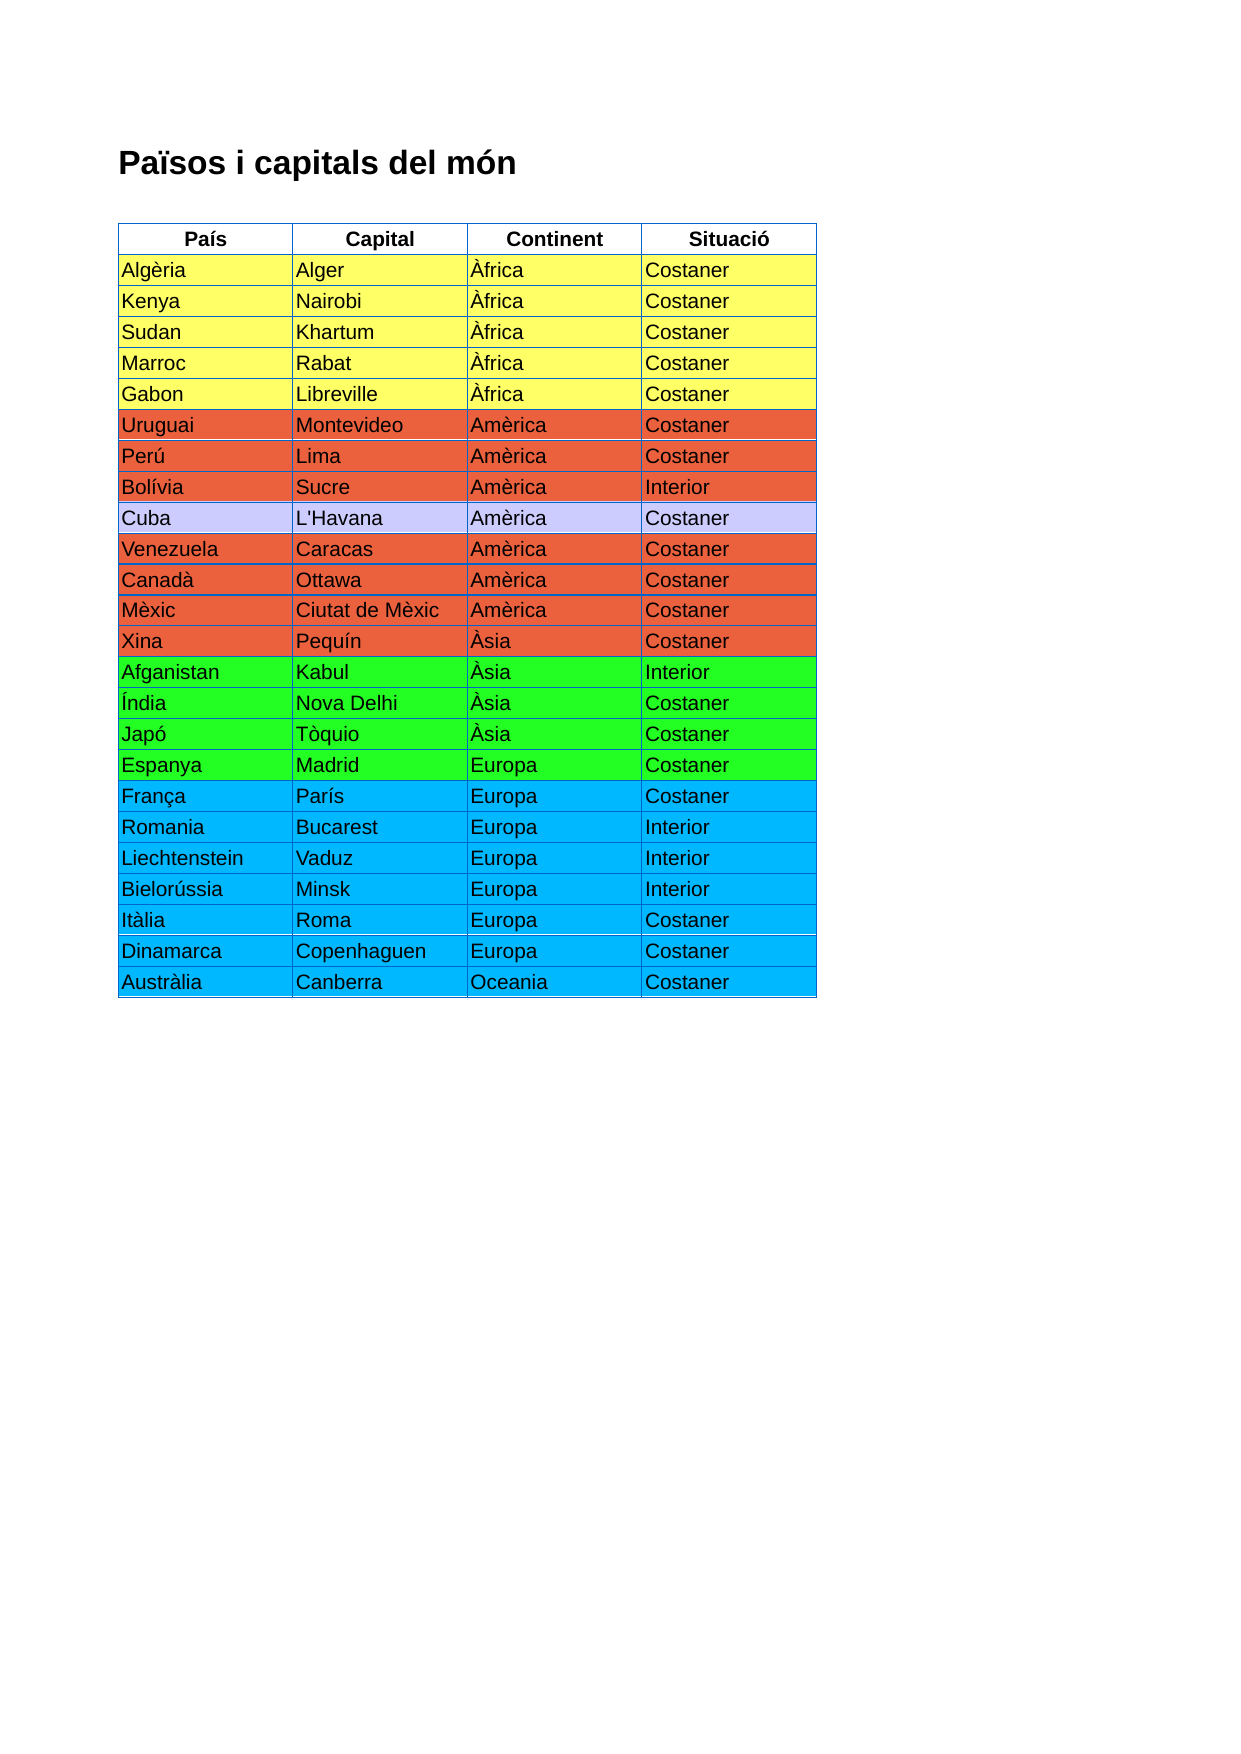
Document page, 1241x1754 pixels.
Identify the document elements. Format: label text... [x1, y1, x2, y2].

table_cell Roma [293, 905, 467, 934]
table_cell Ottawa [293, 565, 467, 594]
table_cell Costaner [642, 565, 816, 594]
table_cell Amèrica [468, 565, 641, 594]
table_cell Afganistan [119, 657, 292, 687]
table_cell Algèria [119, 255, 292, 285]
table_cell Austràlia [119, 967, 292, 996]
table_cell Amèrica [468, 472, 641, 501]
table_cell Àfrica [468, 317, 641, 347]
table_cell Sucre [293, 472, 467, 501]
table_cell Amèrica [468, 596, 641, 625]
table_cell Uruguai [119, 410, 292, 439]
table_cell Costaner [642, 750, 816, 780]
table_cell Vaduz [293, 843, 467, 873]
table_cell Cuba [119, 503, 292, 532]
table_header País [119, 224, 292, 254]
table_cell Nova Delhi [293, 688, 467, 718]
table_cell Tòquio [293, 719, 467, 749]
table_cell Costaner [642, 317, 816, 347]
table_header Continent [468, 224, 641, 254]
table_cell Amèrica [468, 503, 641, 532]
table_cell Àfrica [468, 286, 641, 316]
table_cell Àfrica [468, 348, 641, 378]
table_cell Xina [119, 626, 292, 656]
table_cell Europa [468, 874, 641, 904]
table_cell Costaner [642, 626, 816, 656]
table_cell Pequín [293, 626, 467, 656]
table_cell Europa [468, 905, 641, 934]
table_cell Àsia [468, 657, 641, 687]
table_cell Costaner [642, 503, 816, 532]
table_cell Kenya [119, 286, 292, 316]
table_cell Oceania [468, 967, 641, 996]
table_cell Montevideo [293, 410, 467, 439]
table_cell Àfrica [468, 255, 641, 285]
table_cell Canberra [293, 967, 467, 996]
table_cell Interior [642, 657, 816, 687]
table_cell Marroc [119, 348, 292, 378]
table_cell Amèrica [468, 534, 641, 563]
table_cell Costaner [642, 905, 816, 934]
table_cell L'Havana [293, 503, 467, 532]
table_cell Itàlia [119, 905, 292, 934]
table_cell França [119, 781, 292, 811]
table_cell Espanya [119, 750, 292, 780]
table_cell Interior [642, 812, 816, 842]
table_cell Caracas [293, 534, 467, 563]
table_cell Europa [468, 843, 641, 873]
table_cell Costaner [642, 719, 816, 749]
table_cell Costaner [642, 967, 816, 996]
table_cell Khartum [293, 317, 467, 347]
table_cell Bielorússia [119, 874, 292, 904]
table_cell Madrid [293, 750, 467, 780]
table_cell Rabat [293, 348, 467, 378]
table_cell Costaner [642, 534, 816, 563]
table_cell Amèrica [468, 441, 641, 471]
table_cell Àsia [468, 626, 641, 656]
table_cell Costaner [642, 781, 816, 811]
table_cell Europa [468, 750, 641, 780]
table_cell Alger [293, 255, 467, 285]
subtitle Països i capitals del món [118, 143, 1122, 182]
table_cell Mèxic [119, 596, 292, 625]
table_cell Europa [468, 936, 641, 966]
table_cell Sudan [119, 317, 292, 347]
table_cell Japó [119, 719, 292, 749]
table_cell Amèrica [468, 410, 641, 439]
table_cell Perú [119, 441, 292, 471]
table_cell Costaner [642, 596, 816, 625]
table_cell Dinamarca [119, 936, 292, 966]
table_cell Minsk [293, 874, 467, 904]
table_cell Costaner [642, 410, 816, 439]
table_cell Kabul [293, 657, 467, 687]
table_cell París [293, 781, 467, 811]
table_cell Interior [642, 843, 816, 873]
table_cell Àsia [468, 719, 641, 749]
table_cell Àfrica [468, 379, 641, 409]
table_cell Interior [642, 874, 816, 904]
table_cell Liechtenstein [119, 843, 292, 873]
table_cell Europa [468, 812, 641, 842]
table_cell Romania [119, 812, 292, 842]
table_cell Costaner [642, 936, 816, 966]
table_cell Costaner [642, 441, 816, 471]
table_header Capital [293, 224, 467, 254]
table_cell Costaner [642, 255, 816, 285]
table_cell Lima [293, 441, 467, 471]
table_cell Gabon [119, 379, 292, 409]
table_header Situació [642, 224, 816, 254]
table_cell Índia [119, 688, 292, 718]
table_cell Interior [642, 472, 816, 501]
table_cell Nairobi [293, 286, 467, 316]
table_cell Europa [468, 781, 641, 811]
table_cell Bolívia [119, 472, 292, 501]
table_cell Costaner [642, 348, 816, 378]
table_cell Venezuela [119, 534, 292, 563]
table_cell Costaner [642, 688, 816, 718]
table_cell Canadà [119, 565, 292, 594]
table_cell Costaner [642, 379, 816, 409]
table_cell Libreville [293, 379, 467, 409]
table_cell Bucarest [293, 812, 467, 842]
table_cell Ciutat de Mèxic [293, 596, 467, 625]
table_cell Copenhaguen [293, 936, 467, 966]
table_cell Àsia [468, 688, 641, 718]
table_cell Costaner [642, 286, 816, 316]
